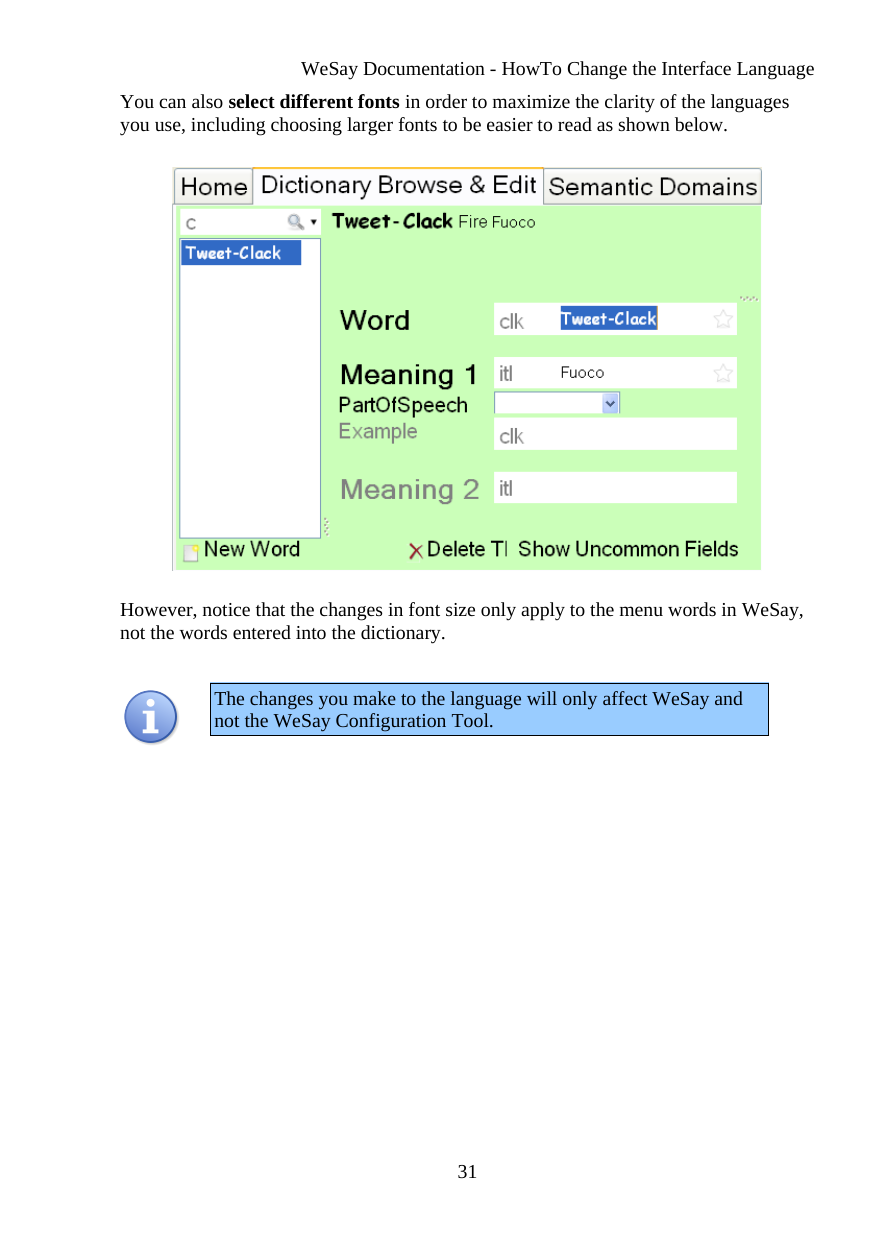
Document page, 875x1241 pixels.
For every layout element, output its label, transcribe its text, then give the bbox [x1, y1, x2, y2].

picture [172, 167, 762, 571]
text You can also select different fonts in order to maximize the clarity of the languages you use, including choosing larger fonts to be easier to read as shown below. [120, 90, 814, 136]
text The changes you make to the language will only affect WeSay and not the WeSay Configuration Tool. [211, 684, 768, 735]
picture [120, 686, 181, 747]
text However, notice that the changes in font size only apply to the menu words in WeSay, not the words entered into the dictionary. [120, 598, 814, 643]
